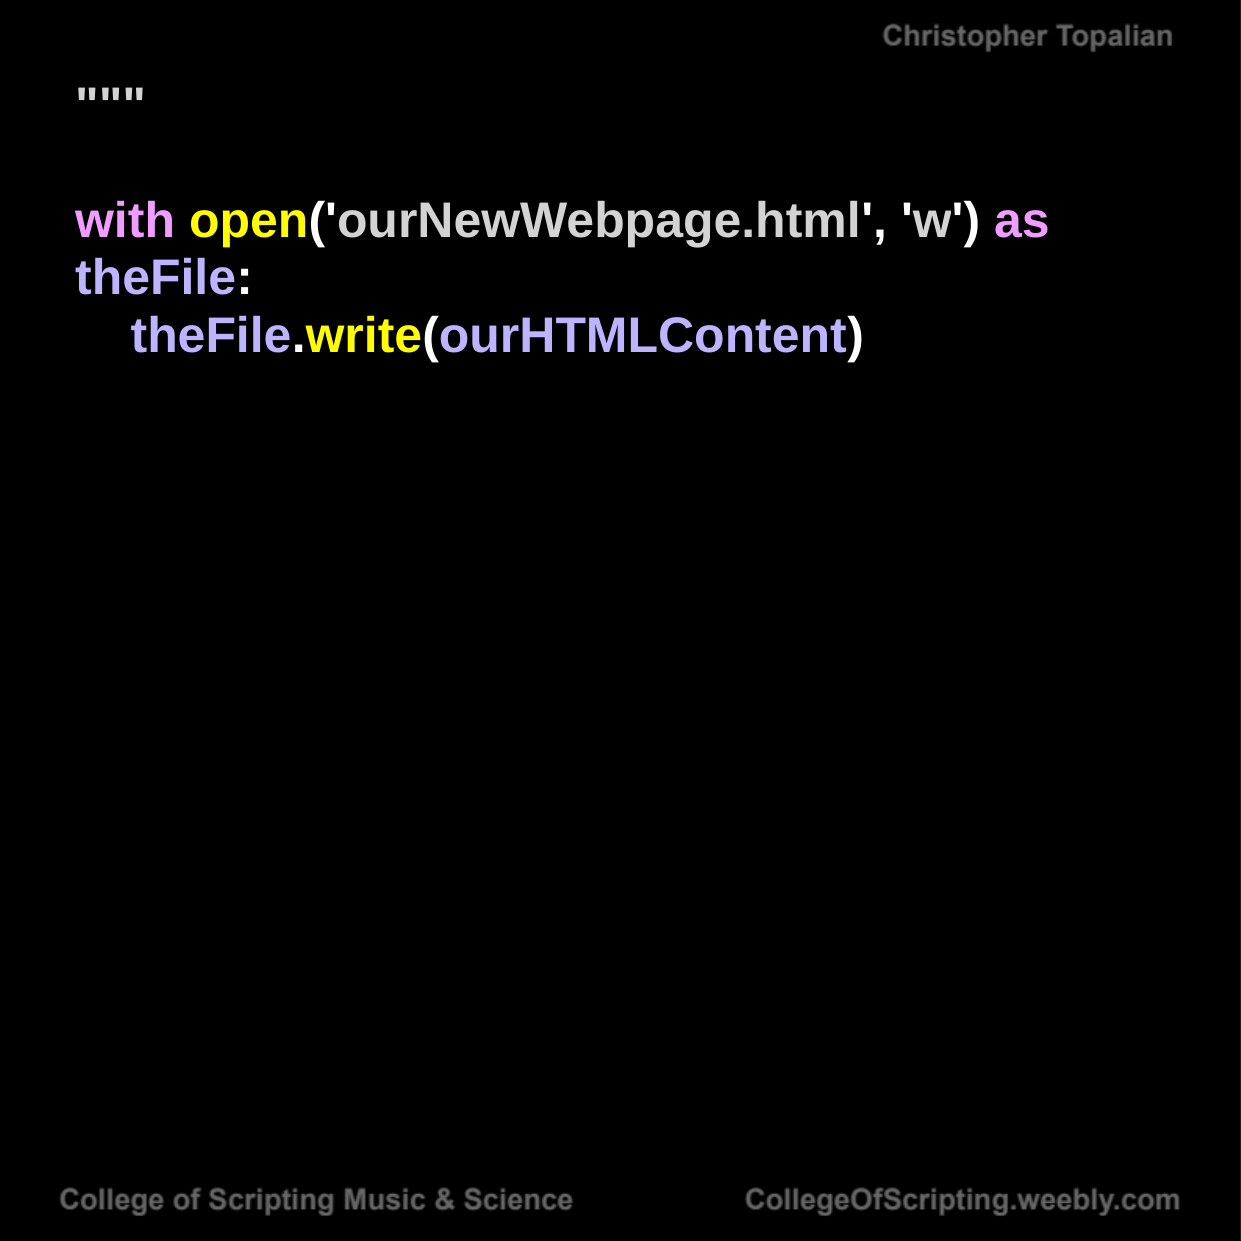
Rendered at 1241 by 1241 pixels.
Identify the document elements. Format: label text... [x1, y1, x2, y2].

text """ [75, 75, 1166, 132]
text with open('ourNewWebpage.html', 'w') as theFile: [75, 190, 1166, 305]
text theFile.write(ourHTMLContent) [75, 305, 1166, 362]
